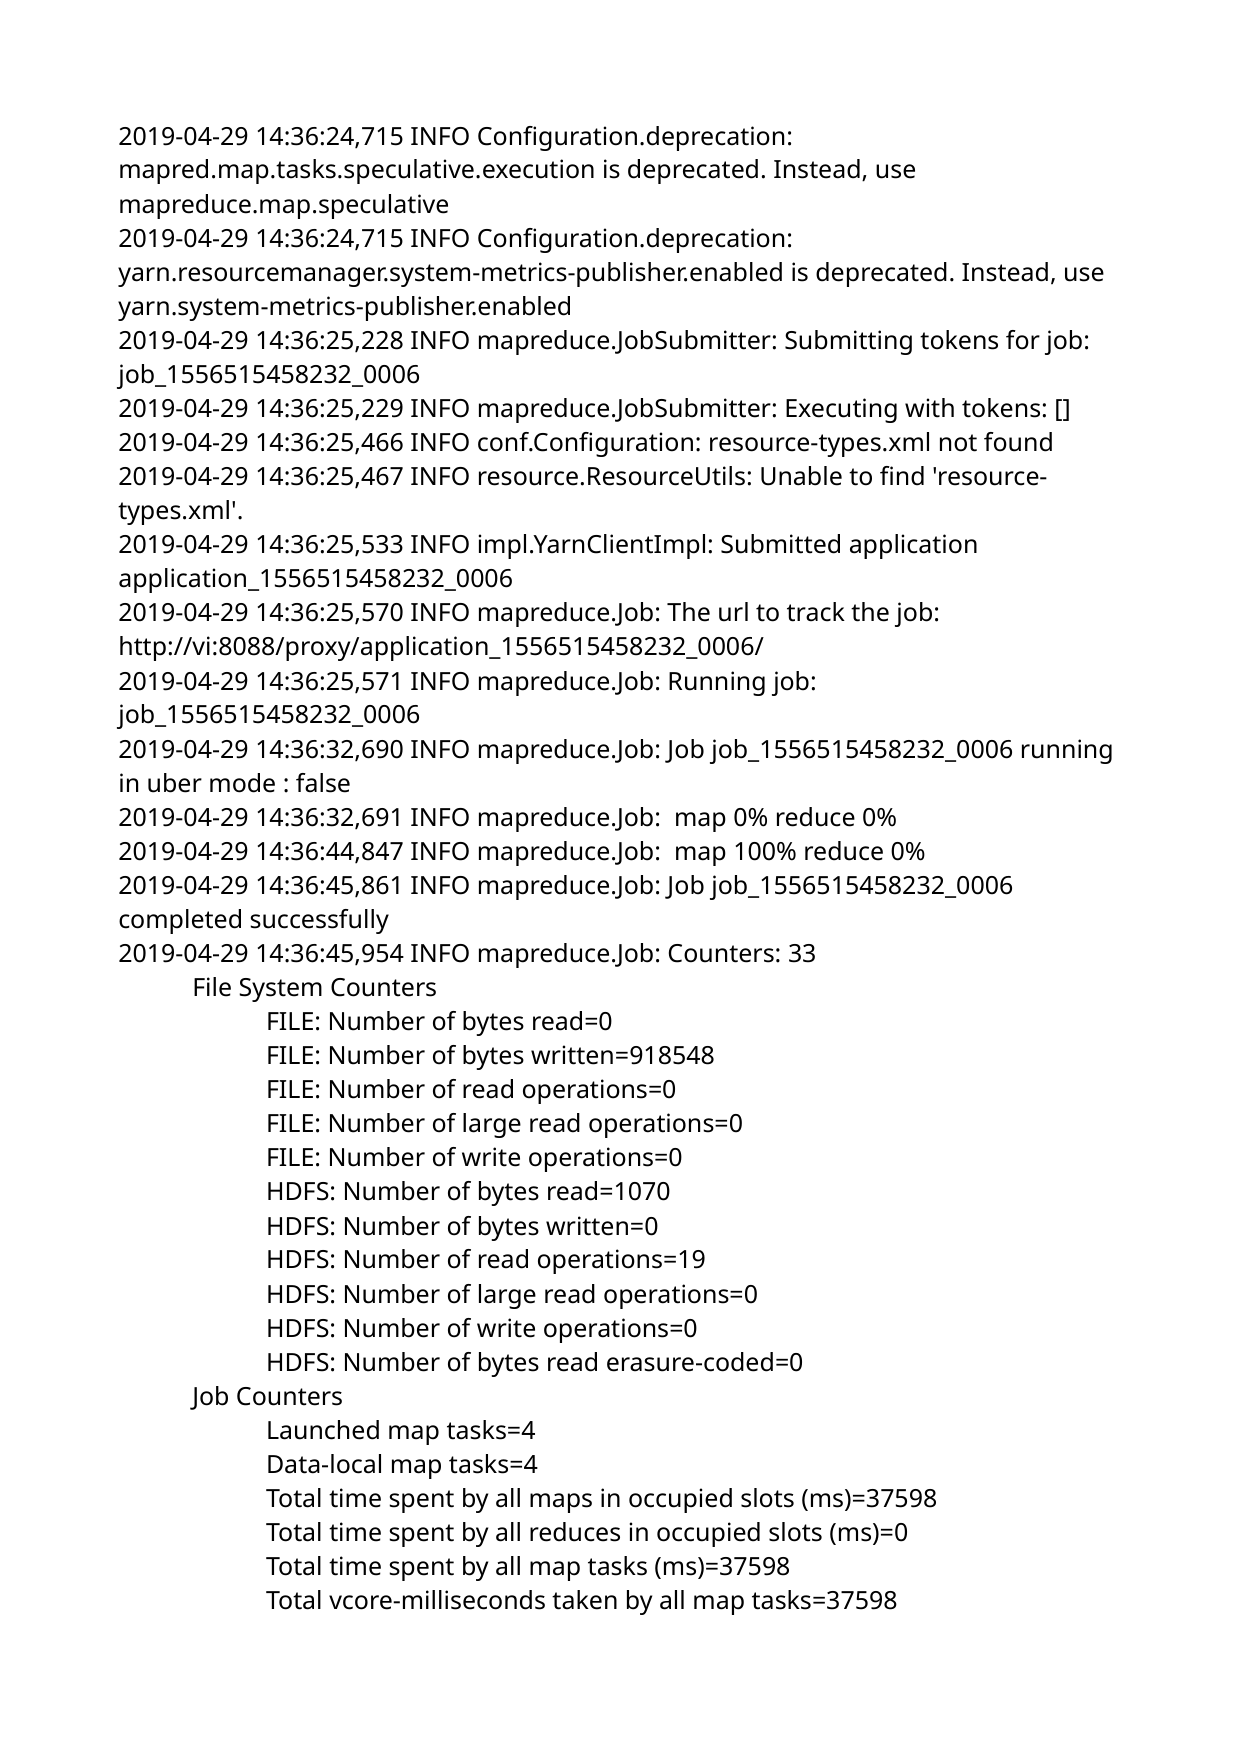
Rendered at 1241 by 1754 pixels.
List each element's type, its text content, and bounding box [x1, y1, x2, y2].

text 2019-04-29 14:36:25,467 INFO resource.ResourceUtils: Unable to find 'resource-types.xml'. [118, 459, 1122, 527]
text HDFS: Number of bytes written=0 [118, 1208, 1122, 1242]
text 2019-04-29 14:36:25,466 INFO conf.Configuration: resource-types.xml not found [118, 425, 1122, 459]
text 2019-04-29 14:36:32,691 INFO mapreduce.Job: map 0% reduce 0% [118, 799, 1122, 833]
text 2019-04-29 14:36:25,533 INFO impl.YarnClientImpl: Submitted application application_1556515458232_0006 [118, 527, 1122, 595]
text 2019-04-29 14:36:25,570 INFO mapreduce.Job: The url to track the job: http://vi:8088/proxy/application_1556515458232_0006/ [118, 595, 1122, 663]
text 2019-04-29 14:36:25,228 INFO mapreduce.JobSubmitter: Submitting tokens for job: job_1556515458232_0006 [118, 322, 1122, 391]
text Total vcore-milliseconds taken by all map tasks=37598 [118, 1583, 1122, 1617]
text 2019-04-29 14:36:24,715 INFO Configuration.deprecation: yarn.resourcemanager.system-metrics-publisher.enabled is deprecated. Instead, use yarn.system-metrics-publisher.enabled [118, 220, 1122, 322]
text HDFS: Number of write operations=0 [118, 1310, 1122, 1344]
text 2019-04-29 14:36:44,847 INFO mapreduce.Job: map 100% reduce 0% [118, 833, 1122, 867]
text 2019-04-29 14:36:45,954 INFO mapreduce.Job: Counters: 33 [118, 936, 1122, 970]
text 2019-04-29 14:36:25,571 INFO mapreduce.Job: Running job: job_1556515458232_0006 [118, 663, 1122, 731]
text 2019-04-29 14:36:32,690 INFO mapreduce.Job: Job job_1556515458232_0006 running in uber mode : false [118, 731, 1122, 799]
text Launched map tasks=4 [118, 1412, 1122, 1447]
text Total time spent by all maps in occupied slots (ms)=37598 [118, 1481, 1122, 1515]
text HDFS: Number of large read operations=0 [118, 1276, 1122, 1310]
text File System Counters [118, 970, 1122, 1004]
text FILE: Number of write operations=0 [118, 1140, 1122, 1174]
text Total time spent by all reduces in occupied slots (ms)=0 [118, 1515, 1122, 1549]
text FILE: Number of bytes written=918548 [118, 1038, 1122, 1072]
text HDFS: Number of bytes read erasure-coded=0 [118, 1344, 1122, 1378]
text 2019-04-29 14:36:24,715 INFO Configuration.deprecation: mapred.map.tasks.speculative.execution is deprecated. Instead, use mapreduce.map.speculative [118, 118, 1122, 220]
text Data-local map tasks=4 [118, 1447, 1122, 1481]
text Total time spent by all map tasks (ms)=37598 [118, 1549, 1122, 1583]
text HDFS: Number of read operations=19 [118, 1242, 1122, 1276]
text HDFS: Number of bytes read=1070 [118, 1174, 1122, 1208]
text FILE: Number of large read operations=0 [118, 1106, 1122, 1140]
text FILE: Number of bytes read=0 [118, 1004, 1122, 1038]
text FILE: Number of read operations=0 [118, 1072, 1122, 1106]
text 2019-04-29 14:36:25,229 INFO mapreduce.JobSubmitter: Executing with tokens: [] [118, 391, 1122, 425]
text Job Counters [118, 1378, 1122, 1412]
text 2019-04-29 14:36:45,861 INFO mapreduce.Job: Job job_1556515458232_0006 completed successfully [118, 867, 1122, 936]
